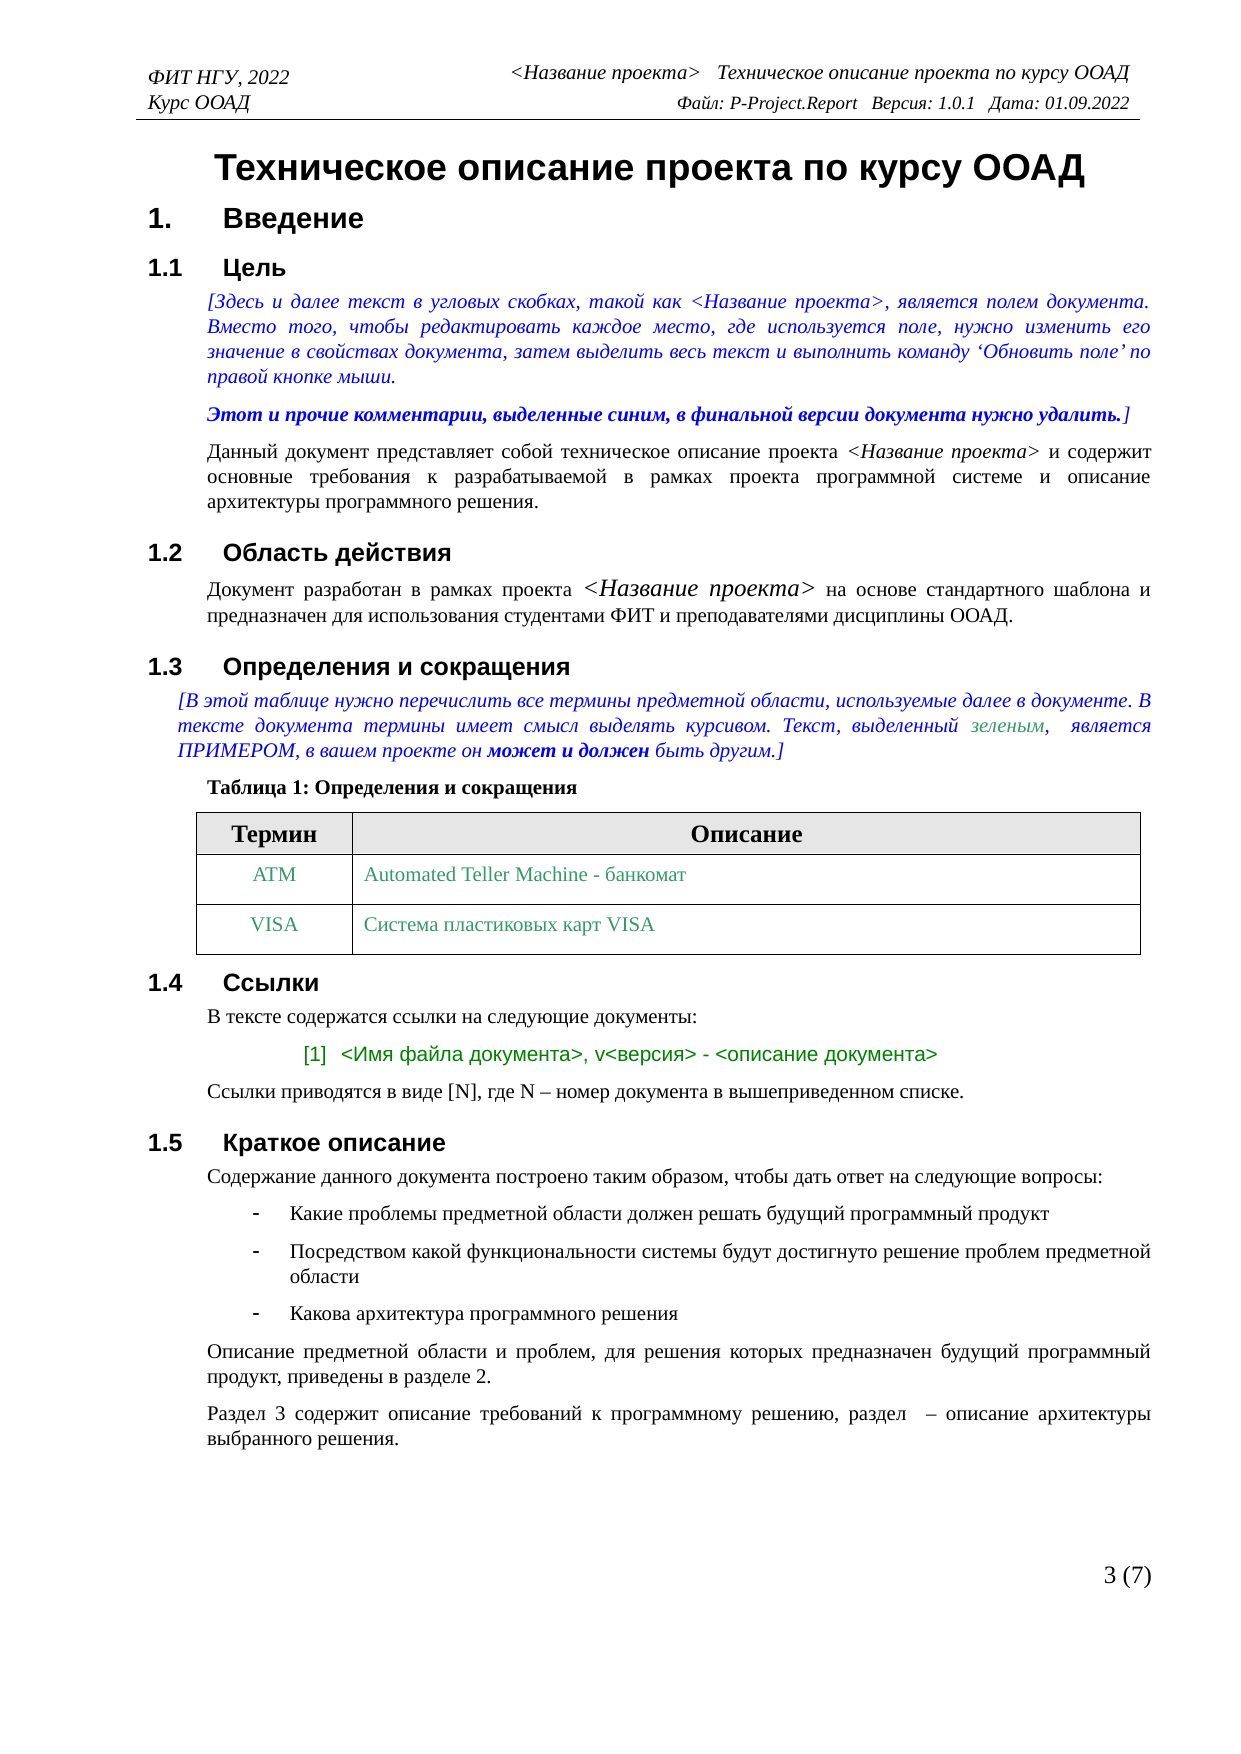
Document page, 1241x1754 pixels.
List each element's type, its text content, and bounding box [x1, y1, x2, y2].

subtitle Цель [148, 253, 1152, 282]
table_cell Automated Teller Machine - банкомат [353, 855, 1140, 904]
list <Имя файла документа>, v<версия> - <описание документа> [303, 1040, 1152, 1065]
list Какие проблемы предметной области должен решать будущий программный продукт [252, 1200, 1152, 1225]
subtitle Краткое описание [148, 1128, 1152, 1157]
text Содержание данного документа построено таким образом, чтобы дать ответ на следующие вопросы: [207, 1163, 1152, 1188]
list Посредством какой функциональности системы будут достигнуто решение проблем предметной области [252, 1238, 1152, 1288]
table_cell ATM [197, 855, 352, 904]
text Этот и прочие комментарии, выделенные синим, в финальной версии документа нужно удалить.] [207, 401, 1152, 426]
text В тексте содержатся ссылки на следующие документы: [207, 1003, 1152, 1028]
subtitle Определения и сокращения [148, 652, 1152, 681]
text Описание предметной области и проблем, для решения которых предназначен будущий программный продукт, приведены в разделе 2. [207, 1338, 1152, 1388]
table_header Термин [197, 813, 352, 853]
list Какова архитектура программного решения [252, 1300, 1152, 1325]
table_cell Система пластиковых карт VISA [353, 905, 1140, 954]
text Таблица 1: Определения и сокращения [207, 774, 1152, 799]
title Техническое описание проекта по курсу ООАД [148, 145, 1152, 188]
text [В этой таблице нужно перечислить все термины предметной области, используемые далее в документе. В тексте документа термины имеет смысл выделять курсивом. Текст, выделенный зеленым, является ПРИМЕРОМ, в вашем проекте он может и должен быть другим.] [177, 687, 1152, 762]
text Документ разработан в рамках проекта <Название проекта> на основе стандартного шаблона и предназначен для использования студентами ФИТ и преподавателями дисциплины ООАД. [207, 573, 1152, 627]
table_cell VISA [197, 905, 352, 954]
table_header Описание [353, 813, 1140, 853]
text [Здесь и далее текст в угловых скобках, такой как <Название проекта>, является полем документа. Вместо того, чтобы редактировать каждое место, где используется поле, нужно изменить его значение в свойствах документа, затем выделить весь текст и выполнить команду ‘Обновить поле’ по правой кнопке мыши. [207, 288, 1152, 388]
text Данный документ представляет собой техническое описание проекта <Название проекта> и содержит основные требования к разрабатываемой в рамках проекта программной системе и описание архитектуры программного решения. [207, 438, 1152, 513]
subtitle Ссылки [148, 968, 1152, 997]
subtitle Область действия [148, 538, 1152, 567]
text Ссылки приводятся в виде [N], где N – номер документа в вышеприведенном списке. [207, 1078, 1152, 1103]
subtitle Введение [148, 201, 1152, 234]
text Раздел 3 содержит описание требований к программному решению, раздел – описание архитектуры выбранного решения. [207, 1400, 1152, 1450]
